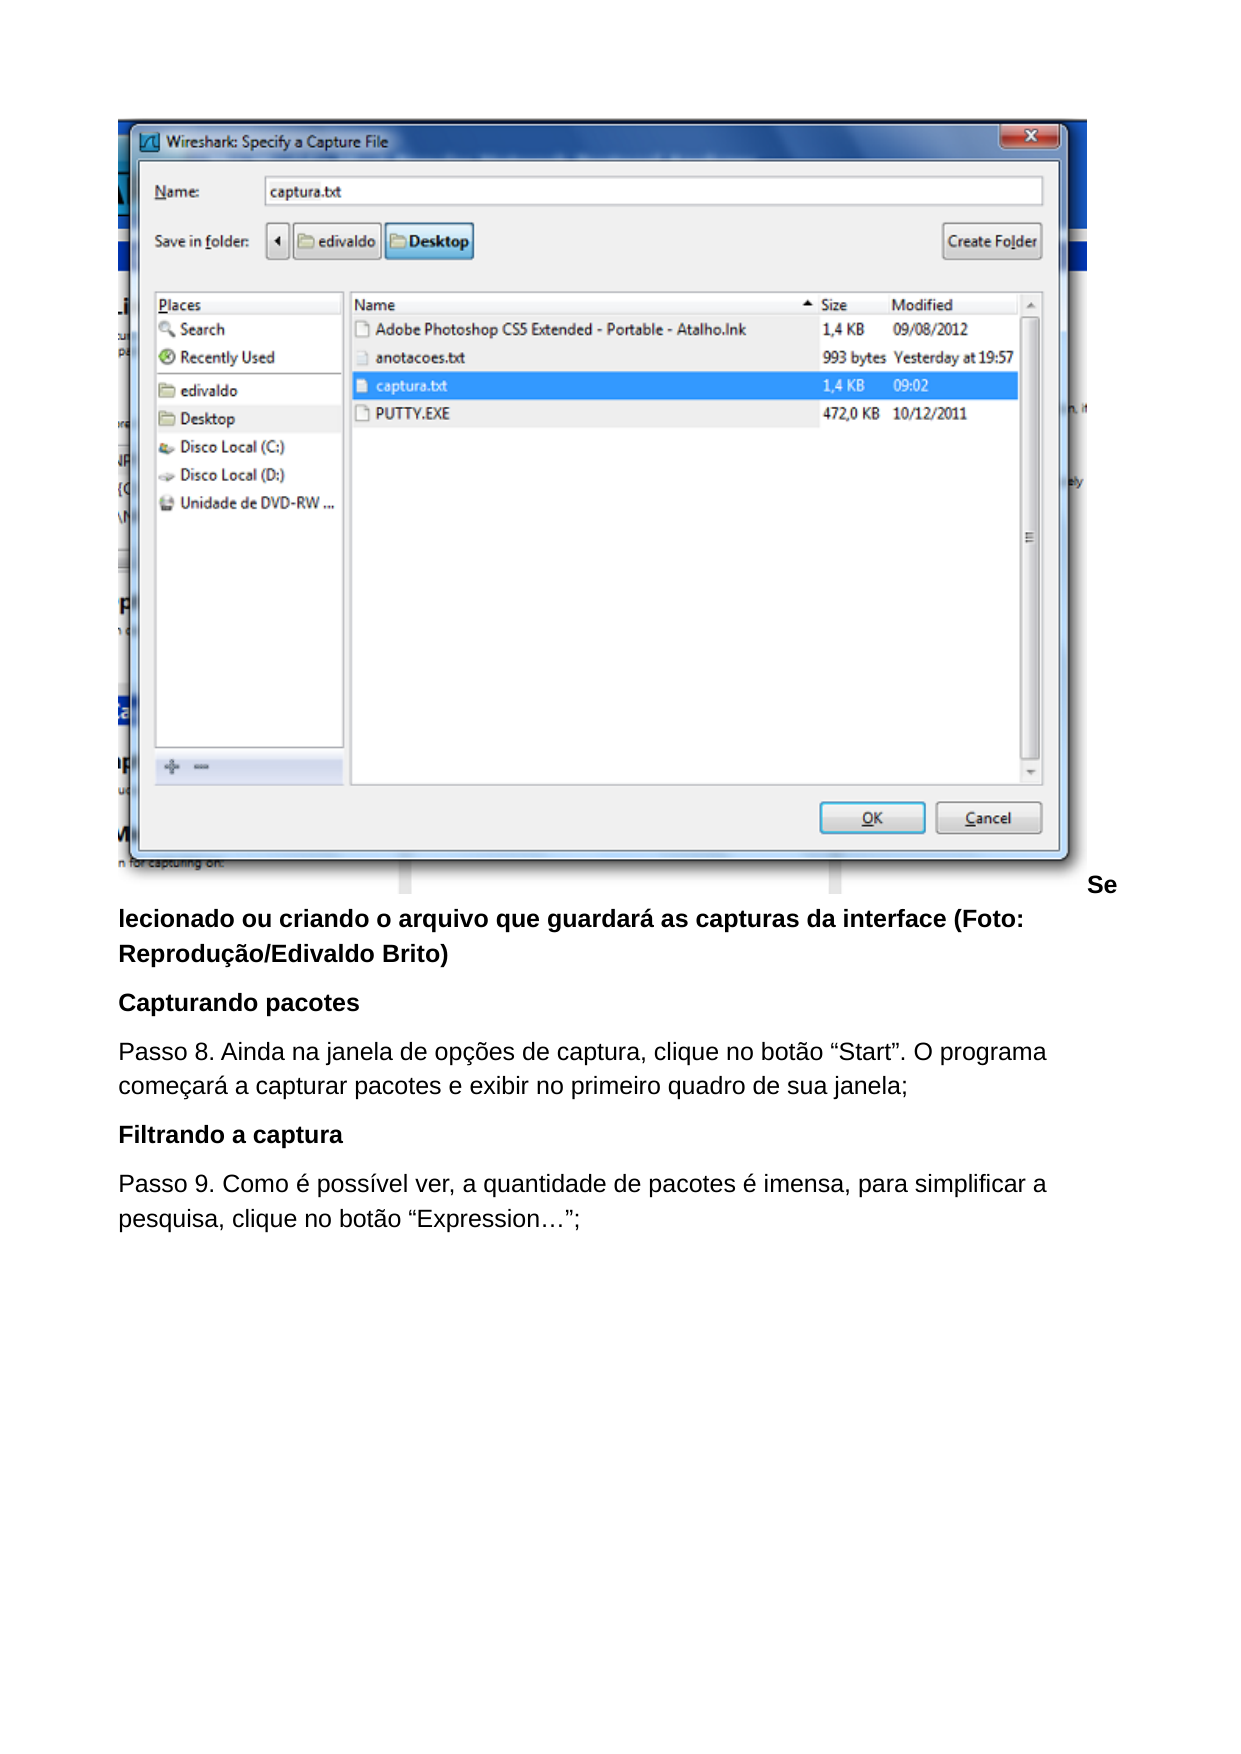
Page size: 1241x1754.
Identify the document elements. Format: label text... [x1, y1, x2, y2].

picture [118, 118, 1087, 894]
text Passo 8. Ainda na janela de opções de captura, clique no botão “Start”. O programa começará a capturar pacotes e exibir no primeiro quadro de sua janela; [118, 1037, 1122, 1100]
text Selecionado ou criando o arquivo que guardará as capturas da interface (Foto: Reprodução/Edivaldo Brito) [118, 118, 1122, 967]
text Capturando pacotes [118, 988, 1122, 1016]
text Passo 9. Como é possível ver, a quantidade de pacotes é imensa, para simplificar a pesquisa, clique no botão “Expression…”; [118, 1169, 1122, 1233]
text Filtrando a captura [118, 1120, 1122, 1149]
